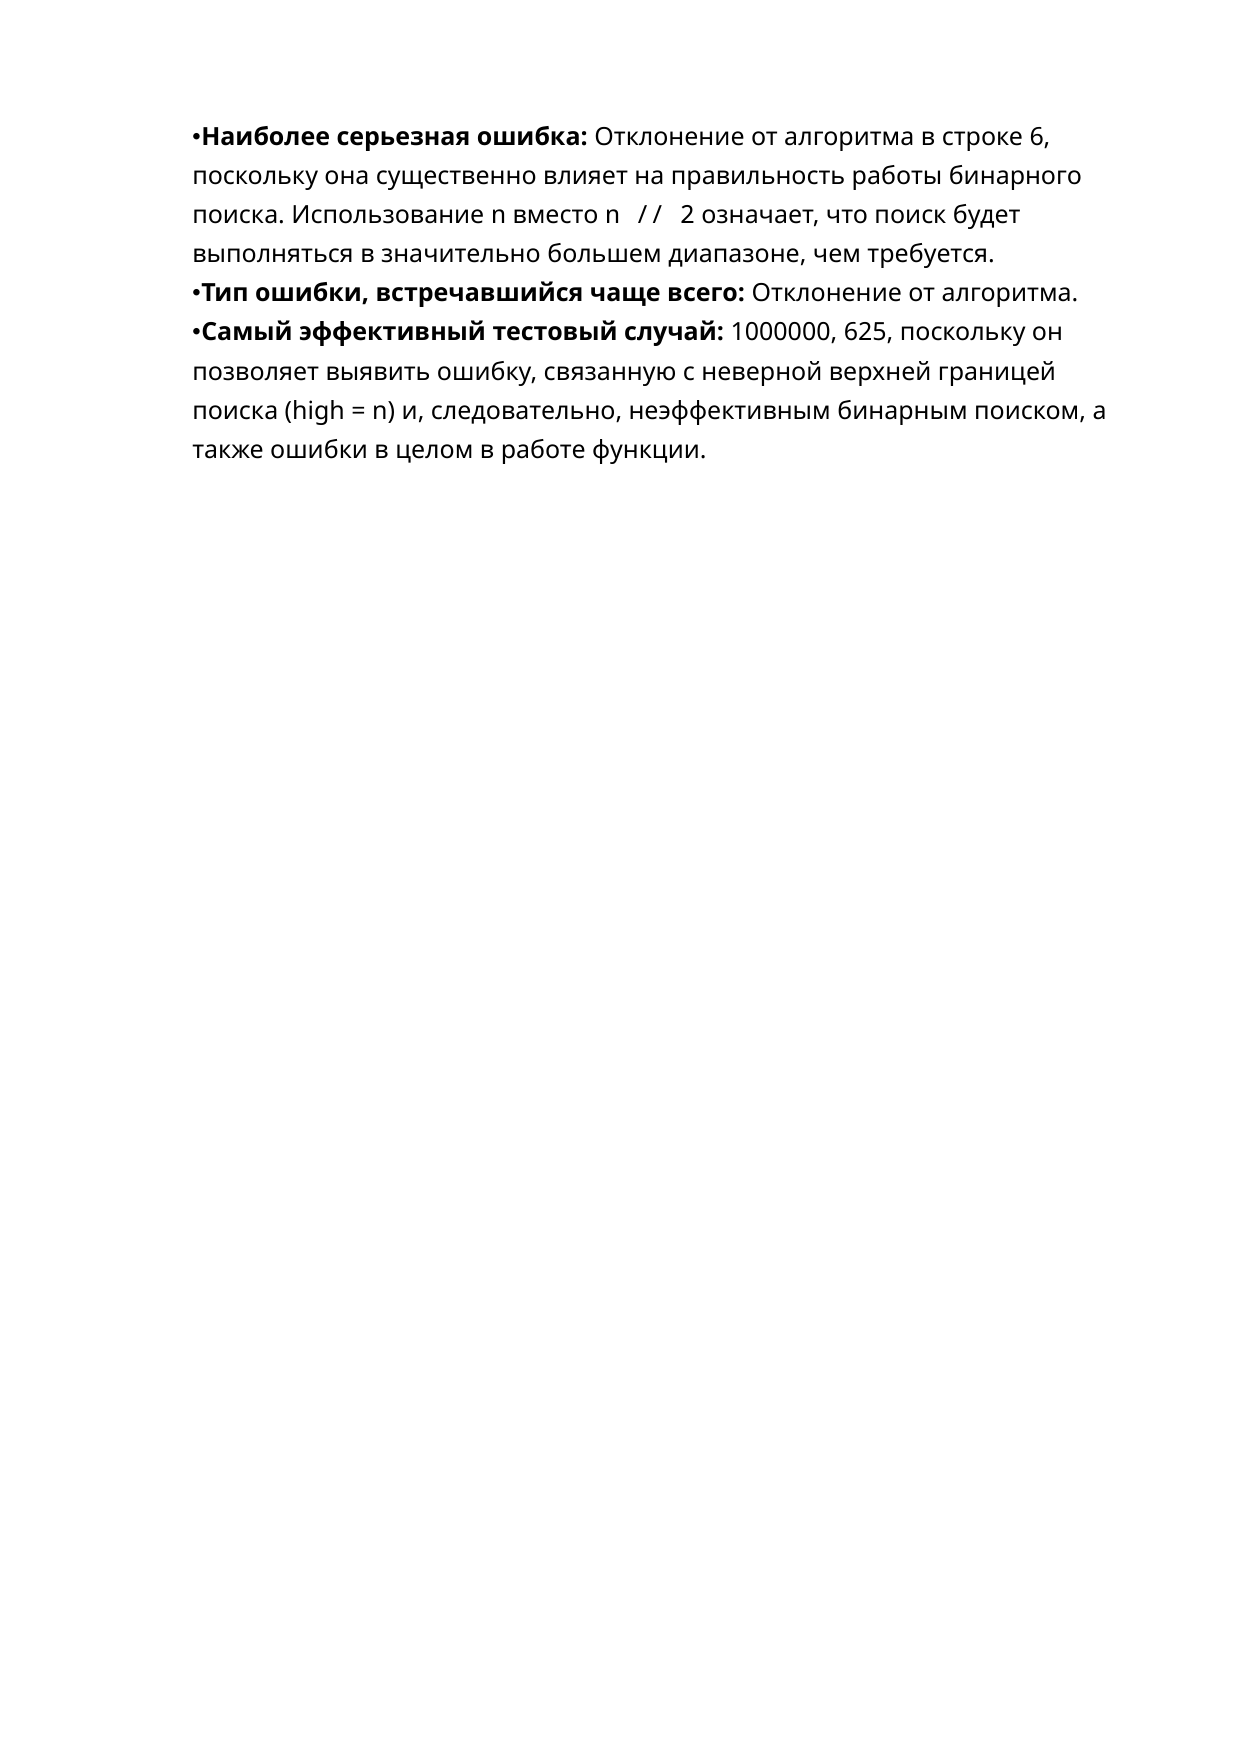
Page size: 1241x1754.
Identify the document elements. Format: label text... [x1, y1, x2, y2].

list Тип ошибки, встречавшийся чаще всего: Отклонение от алгоритма. [118, 275, 1122, 309]
list Наиболее серьезная ошибка: Отклонение от алгоритма в строке 6, поскольку она существенно влияет на правильность работы бинарного поиска. Использование n вместо n // 2 означает, что поиск будет выполняться в значительно большем диапазоне, чем требуется. [118, 118, 1122, 270]
list Самый эффективный тестовый случай: 1000000, 625, поскольку он позволяет выявить ошибку, связанную с неверной верхней границей поиска (high = n) и, следовательно, неэффективным бинарным поиском, а также ошибки в целом в работе функции. [118, 314, 1122, 466]
